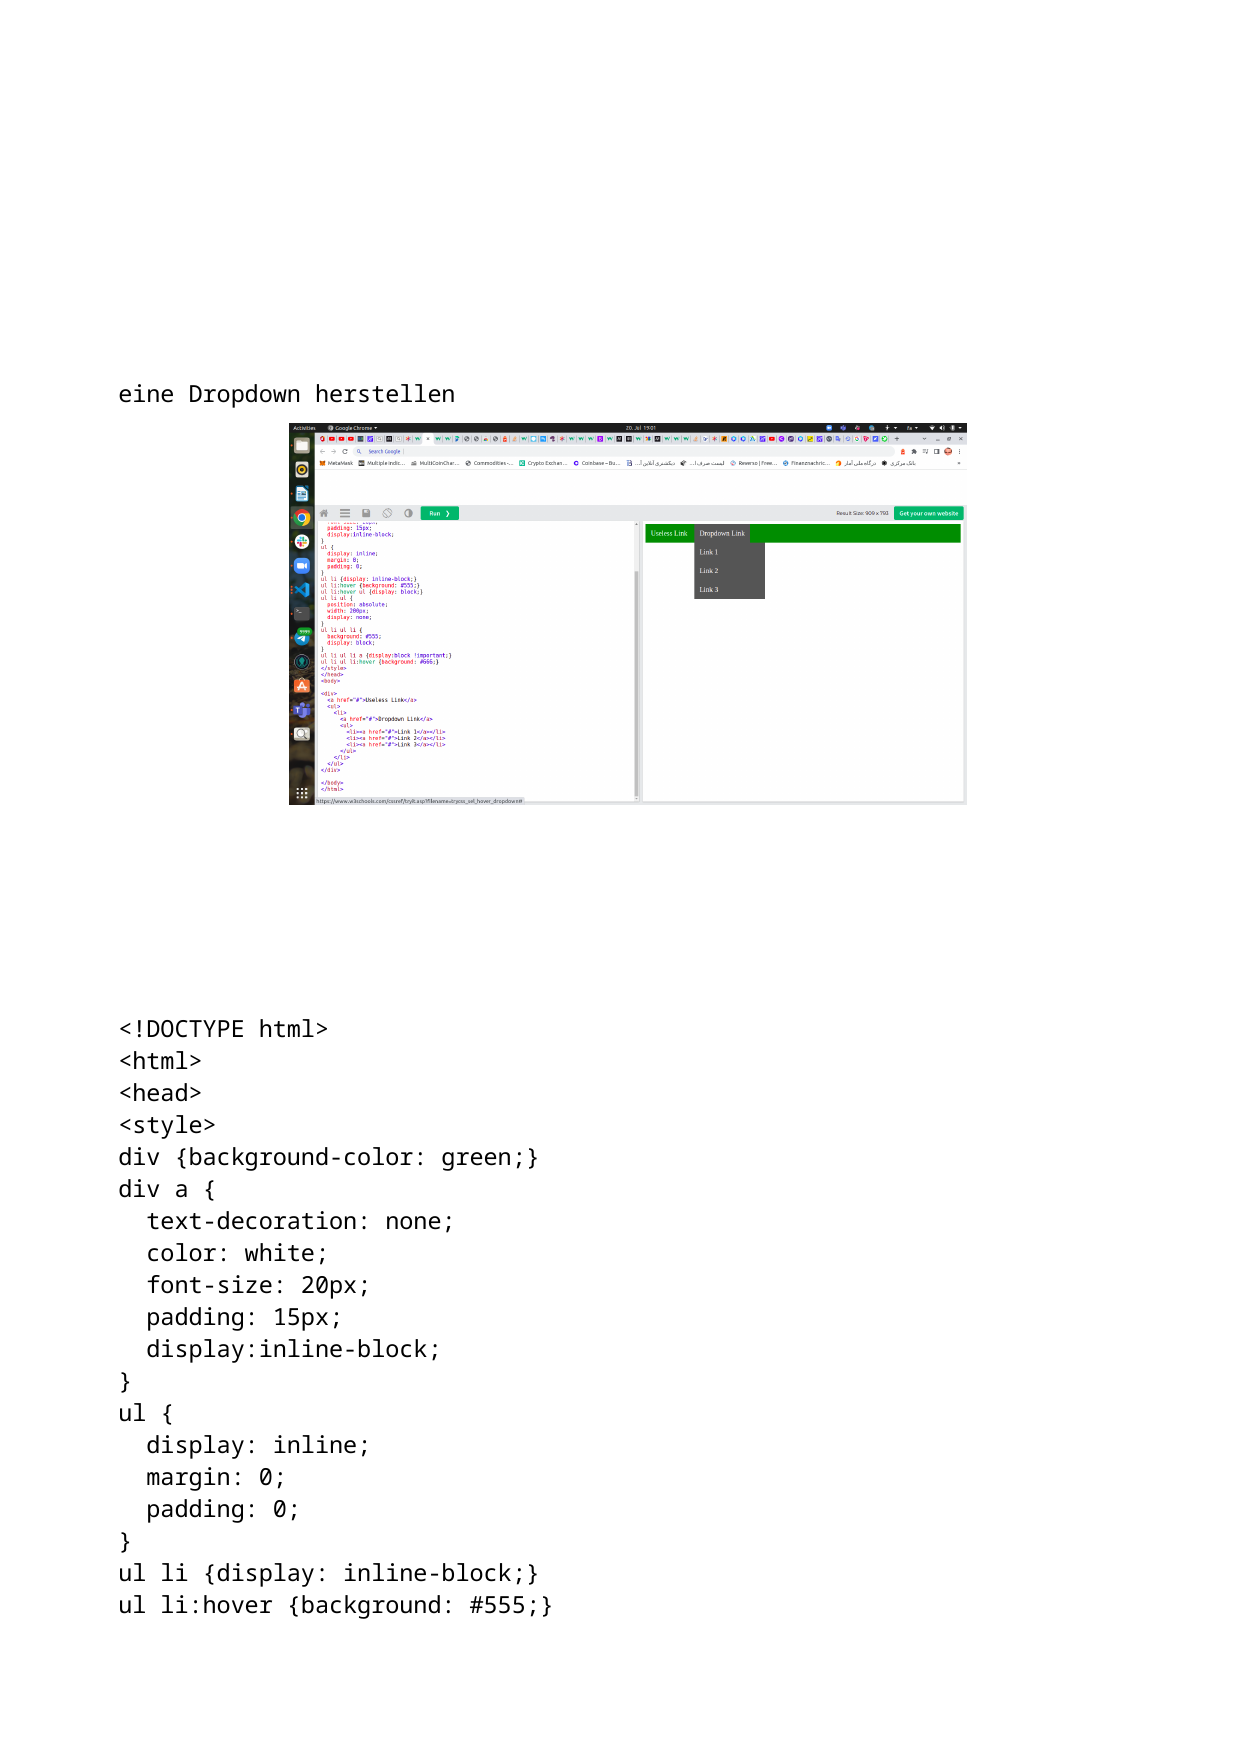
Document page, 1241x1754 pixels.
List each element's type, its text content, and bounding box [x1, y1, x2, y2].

text } [118, 1364, 1122, 1396]
text } [118, 1524, 1122, 1556]
text div {background-color: green;} [118, 1141, 1122, 1172]
text <head> [118, 1077, 1122, 1108]
text color: white; [118, 1236, 1122, 1268]
text <html> [118, 1044, 1122, 1077]
text ul li:hover {background: #555;} [118, 1588, 1122, 1620]
text ul { [118, 1396, 1122, 1428]
text <!DOCTYPE html> [118, 1013, 1122, 1044]
text display: inline; [118, 1428, 1122, 1460]
text div a { [118, 1172, 1122, 1204]
text <style> [118, 1108, 1122, 1141]
text display:inline-block; [118, 1332, 1122, 1364]
text font-size: 20px; [118, 1268, 1122, 1300]
text margin: 0; [118, 1460, 1122, 1492]
text eine Dropdown herstellen [118, 377, 1122, 409]
text padding: 0; [118, 1492, 1122, 1524]
picture [289, 423, 967, 805]
text text-decoration: none; [118, 1204, 1122, 1236]
text ul li {display: inline-block;} [118, 1556, 1122, 1588]
text padding: 15px; [118, 1300, 1122, 1332]
